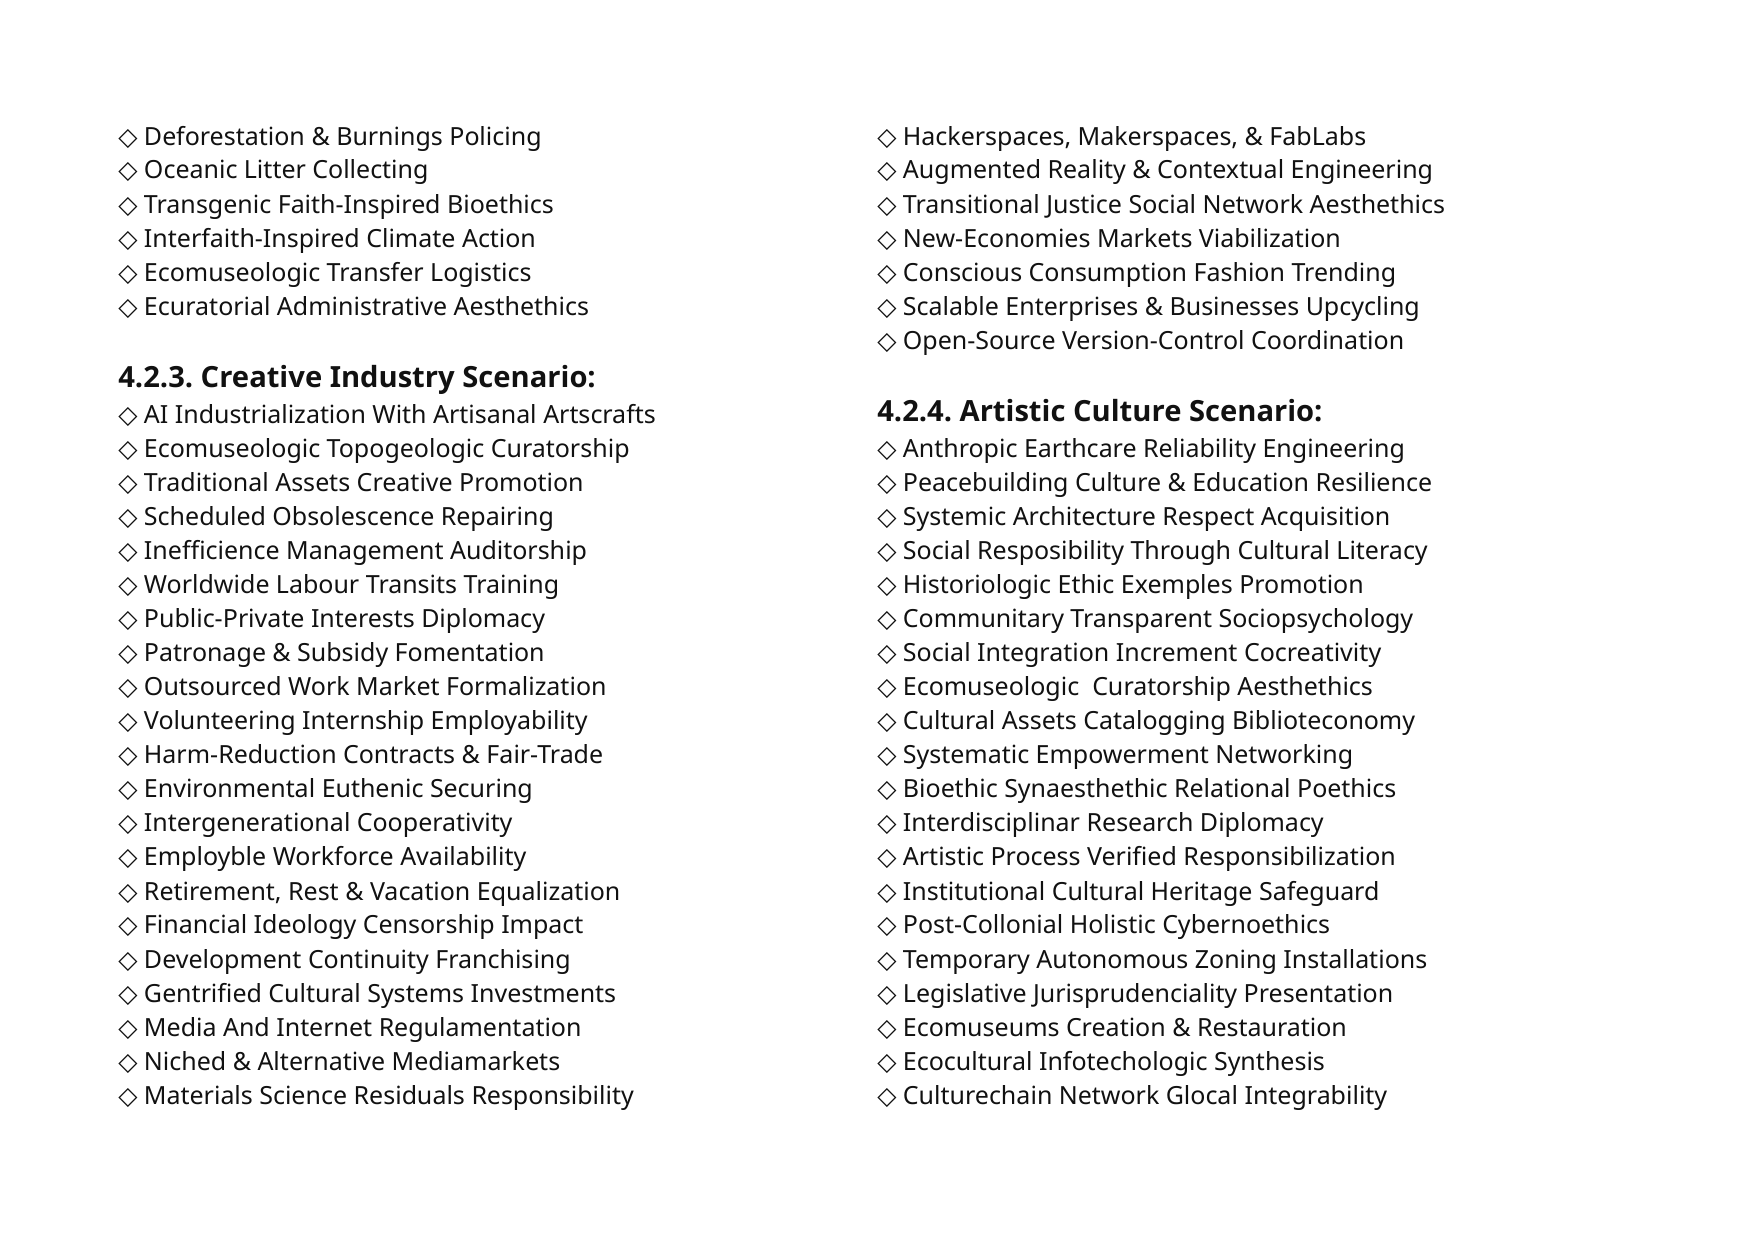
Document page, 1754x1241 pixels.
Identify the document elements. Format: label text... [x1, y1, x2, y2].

text ◇ Systematic Empowerment Networking [877, 737, 1636, 771]
text ◇ Legislative Jurisprudenciality Presentation [877, 975, 1636, 1009]
text ◇ Institutional Cultural Heritage Safeguard [877, 873, 1636, 907]
text ◇ Gentrified Cultural Systems Investments [118, 975, 877, 1009]
text ◇ Worldwide Labour Transits Training [118, 567, 877, 601]
text ◇ Media And Internet Regulamentation [118, 1009, 877, 1043]
text ◇ Interfaith-Inspired Climate Action [118, 220, 877, 254]
text ◇ Deforestation & Burnings Policing [118, 118, 877, 152]
text ◇ Artistic Process Verified Responsibilization [877, 839, 1636, 873]
text ◇ Culturechain Network Glocal Integrability [877, 1077, 1636, 1112]
text ◇ Scheduled Obsolescence Repairing [118, 498, 877, 532]
text ◇ Cultural Assets Catalogging Biblioteconomy [877, 703, 1636, 737]
text ◇ Development Continuity Franchising [118, 941, 877, 975]
text ◇ Anthropic Earthcare Reliability Engineering [877, 430, 1636, 464]
text ◇ Hackerspaces, Makerspaces, & FabLabs [877, 118, 1636, 152]
text 4.2.4. Artistic Culture Scenario: [877, 391, 1636, 430]
text ◇ Social Integration Increment Cocreativity [877, 635, 1636, 669]
text ◇ Inefficience Management Auditorship [118, 532, 877, 567]
text ◇ AI Industrialization With Artisanal Artscrafts [118, 396, 877, 430]
text ◇ Traditional Assets Creative Promotion [118, 464, 877, 498]
text ◇ Public-Private Interests Diplomacy [118, 601, 877, 635]
text ◇ Ecomuseologic Topogeologic Curatorship [118, 430, 877, 464]
text ◇ Augmented Reality & Contextual Engineering [877, 152, 1636, 186]
text ◇ Intergenerational Cooperativity [118, 805, 877, 839]
text ◇ Interdisciplinar Research Diplomacy [877, 805, 1636, 839]
text ◇ Ecomuseologic Curatorship Aesthethics [877, 669, 1636, 703]
text ◇ Ecomuseologic Transfer Logistics [118, 254, 877, 288]
text ◇ Post-Collonial Holistic Cybernoethics [877, 907, 1636, 941]
text ◇ Conscious Consumption Fashion Trending [877, 254, 1636, 288]
text ◇ Historiologic Ethic Exemples Promotion [877, 567, 1636, 601]
text ◇ Bioethic Synaesthethic Relational Poethics [877, 771, 1636, 805]
text ◇ Temporary Autonomous Zoning Installations [877, 941, 1636, 975]
text ◇ Financial Ideology Censorship Impact [118, 907, 877, 941]
text ◇ Retirement, Rest & Vacation Equalization [118, 873, 877, 907]
text 4.2.3. Creative Industry Scenario: [118, 357, 877, 396]
text ◇ Communitary Transparent Sociopsychology [877, 601, 1636, 635]
text ◇ Outsourced Work Market Formalization [118, 669, 877, 703]
text ◇ Ecomuseums Creation & Restauration [877, 1009, 1636, 1043]
text ◇ Ecocultural Infotechologic Synthesis [877, 1043, 1636, 1077]
text ◇ Peacebuilding Culture & Education Resilience [877, 464, 1636, 498]
text ◇ Patronage & Subsidy Fomentation [118, 635, 877, 669]
text ◇ Scalable Enterprises & Businesses Upcycling [877, 288, 1636, 322]
text ◇ New-Economies Markets Viabilization [877, 220, 1636, 254]
text ◇ Transgenic Faith-Inspired Bioethics [118, 186, 877, 220]
text ◇ Employble Workforce Availability [118, 839, 877, 873]
text ◇ Niched & Alternative Mediamarkets [118, 1043, 877, 1077]
text ◇ Environmental Euthenic Securing [118, 771, 877, 805]
text ◇ Harm-Reduction Contracts & Fair-Trade [118, 737, 877, 771]
text ◇ Systemic Architecture Respect Acquisition [877, 498, 1636, 532]
text ◇ Ecuratorial Administrative Aesthethics [118, 288, 877, 322]
text ◇ Social Resposibility Through Cultural Literacy [877, 532, 1636, 567]
text ◇ Volunteering Internship Employability [118, 703, 877, 737]
text ◇ Open-Source Version-Control Coordination [877, 322, 1636, 357]
text ◇ Transitional Justice Social Network Aesthethics [877, 186, 1636, 220]
text ◇ Oceanic Litter Collecting [118, 152, 877, 186]
text ◇ Materials Science Residuals Responsibility [118, 1077, 877, 1112]
